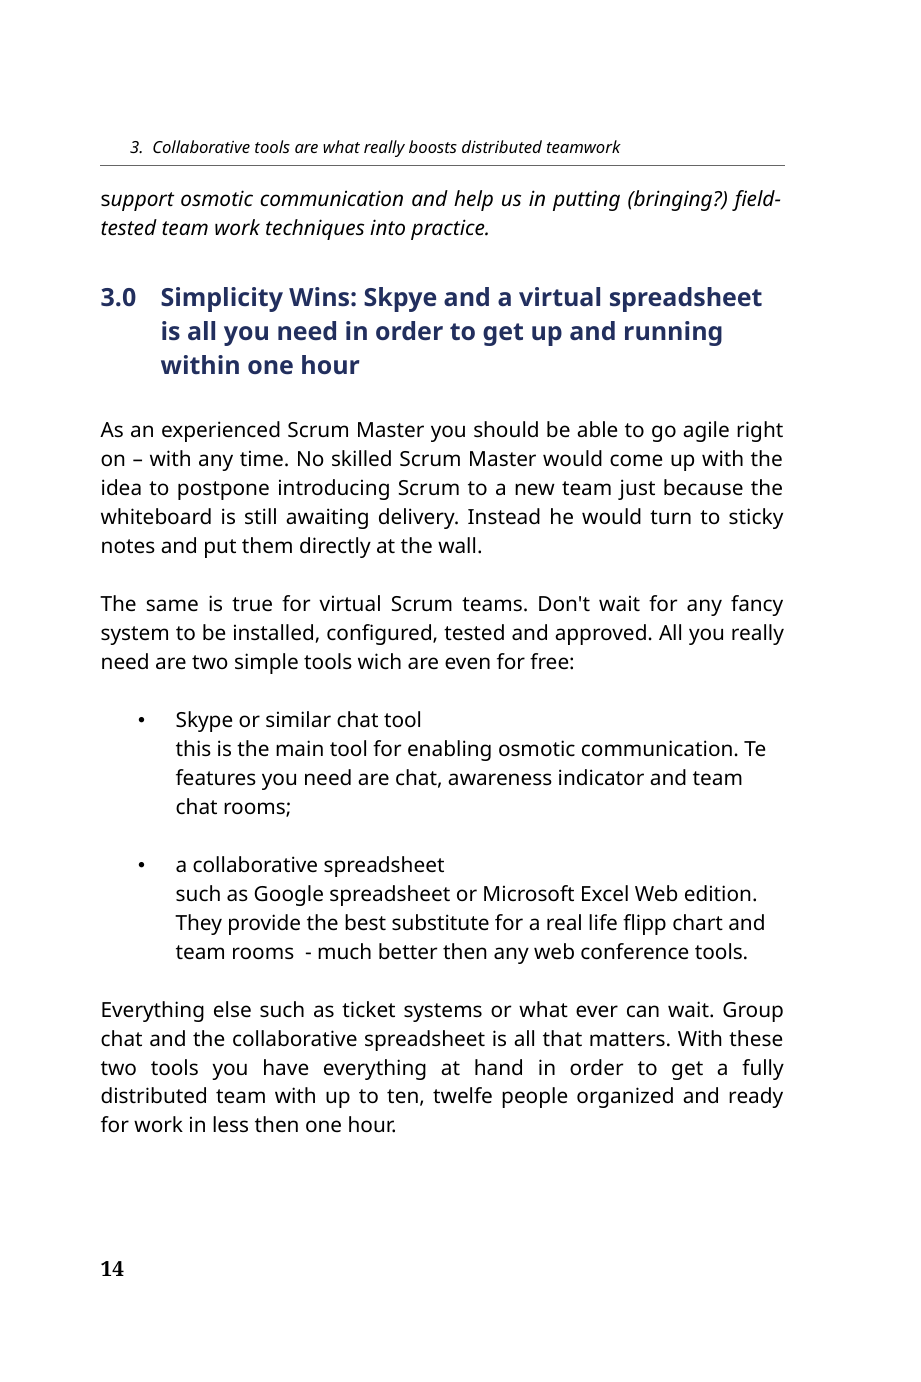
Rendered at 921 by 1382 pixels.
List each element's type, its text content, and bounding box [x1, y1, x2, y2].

list Skype or similar chat tool this is the main tool for enabling osmotic communication. Te features you need are chat, awareness indicator and team chat rooms; [138, 683, 785, 820]
text Everything else such as ticket systems or what ever can wait. Group chat and the collaborative spreadsheet is all that matters. With these two tools you have everything at hand in order to get a fully distributed team with up to ten, twelfe people organized and ready for work in less then one hour. [100, 973, 785, 1139]
text support osmotic communication and help us in putting (bringing?) field-tested team work techniques into practice. [100, 183, 785, 241]
text As an experienced Scrum Master you should be able to go agile right on – with any time. No skilled Scrum Master would come up with the idea to postpone introducing Scrum to a new team just because the whiteboard is still awaiting delivery. Instead he would turn to sticky notes and put them directly at the wall. [100, 401, 785, 559]
text The same is true for virtual Scrum teams. Don't wait for any fancy system to be installed, configured, tested and approved. All you really need are two simple tools wich are even for free: [100, 568, 785, 675]
subtitle Simplicity Wins: Skpye and a virtual spreadsheet is all you need in order to get up and running within one hour [100, 280, 785, 382]
list a collaborative spreadsheet such as Google spreadsheet or Microsoft Excel Web edition. They provide the best substitute for a real life flipp chart and team rooms - much better then any web conference tools. [138, 828, 785, 965]
